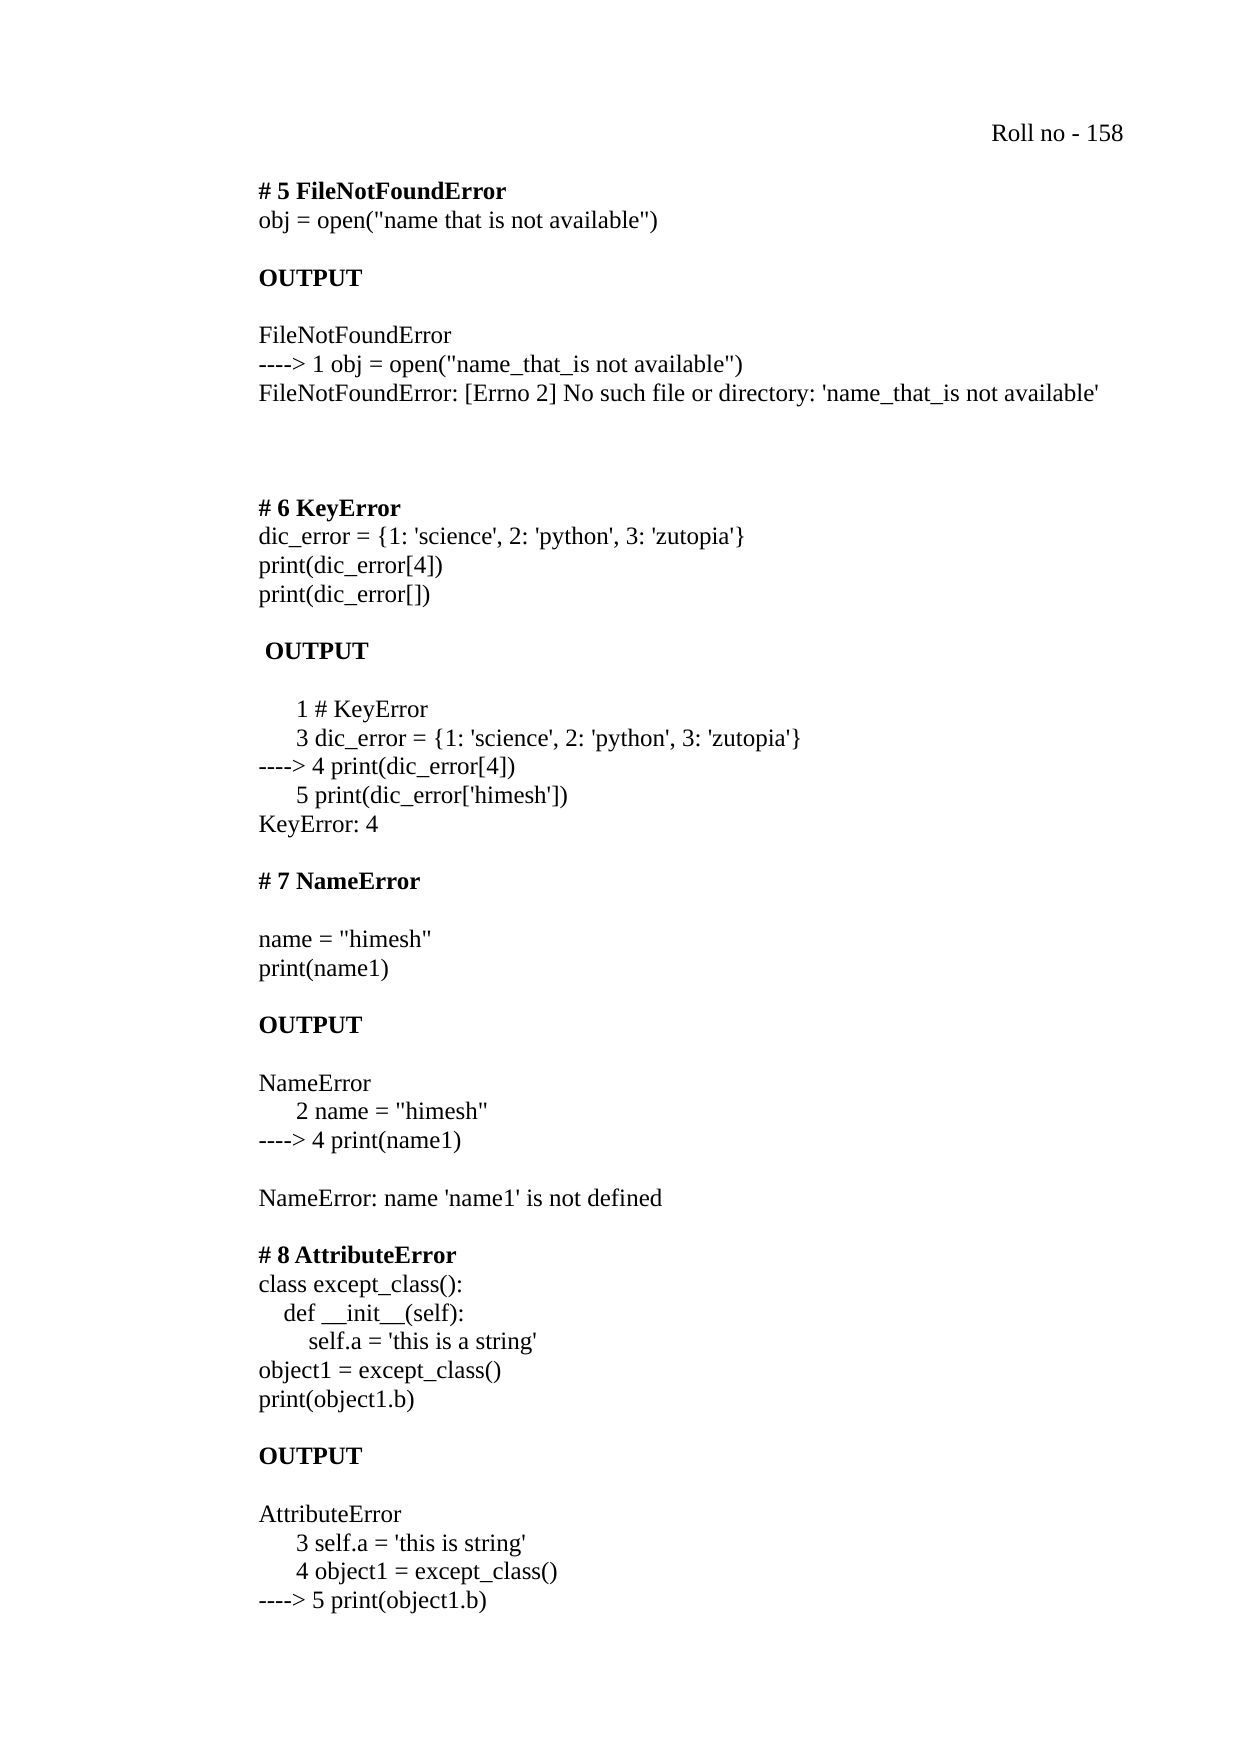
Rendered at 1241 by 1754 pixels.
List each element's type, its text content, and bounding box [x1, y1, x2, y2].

text print(dic_error[4]) [258, 550, 1123, 579]
text FileNotFoundError [258, 320, 1123, 349]
text object1 = except_class() [258, 1355, 1123, 1384]
text KeyError: 4 [258, 809, 1123, 838]
text OUTPUT [258, 1010, 1123, 1039]
text OUTPUT [258, 1441, 1123, 1470]
text ----> 5 print(object1.b) [258, 1585, 1123, 1614]
text FileNotFoundError: [Errno 2] No such file or directory: 'name_that_is not available' [258, 378, 1123, 406]
text NameError [258, 1068, 1123, 1096]
text 5 print(dic_error['himesh']) [258, 780, 1123, 809]
text # 8 AttributeError [258, 1240, 1123, 1269]
text ----> 1 obj = open("name_that_is not available") [258, 349, 1123, 378]
text # 7 NameError [258, 866, 1123, 895]
text # 5 FileNotFoundError [258, 176, 1123, 205]
text ----> 4 print(name1) [258, 1125, 1123, 1154]
text OUTPUT [258, 636, 1123, 665]
text 4 object1 = except_class() [258, 1556, 1123, 1585]
text obj = open("name that is not available") [258, 205, 1123, 234]
text print(dic_error[]) [258, 579, 1123, 608]
text dic_error = {1: 'science', 2: 'python', 3: 'zutopia'} [258, 521, 1123, 550]
text 1 # KeyError [258, 694, 1123, 723]
text ----> 4 print(dic_error[4]) [258, 751, 1123, 780]
text 3 dic_error = {1: 'science', 2: 'python', 3: 'zutopia'} [258, 723, 1123, 751]
text NameError: name 'name1' is not defined [258, 1183, 1123, 1211]
text class except_class(): [258, 1269, 1123, 1298]
text name = "himesh" [258, 924, 1123, 953]
text OUTPUT [258, 263, 1123, 291]
text self.a = 'this is a string' [258, 1326, 1123, 1355]
text print(object1.b) [258, 1384, 1123, 1413]
text # 6 KeyError [258, 493, 1123, 521]
text def __init__(self): [258, 1298, 1123, 1326]
text AttributeError [258, 1499, 1123, 1528]
text print(name1) [258, 953, 1123, 981]
text 2 name = "himesh" [258, 1096, 1123, 1125]
text 3 self.a = 'this is string' [258, 1528, 1123, 1556]
